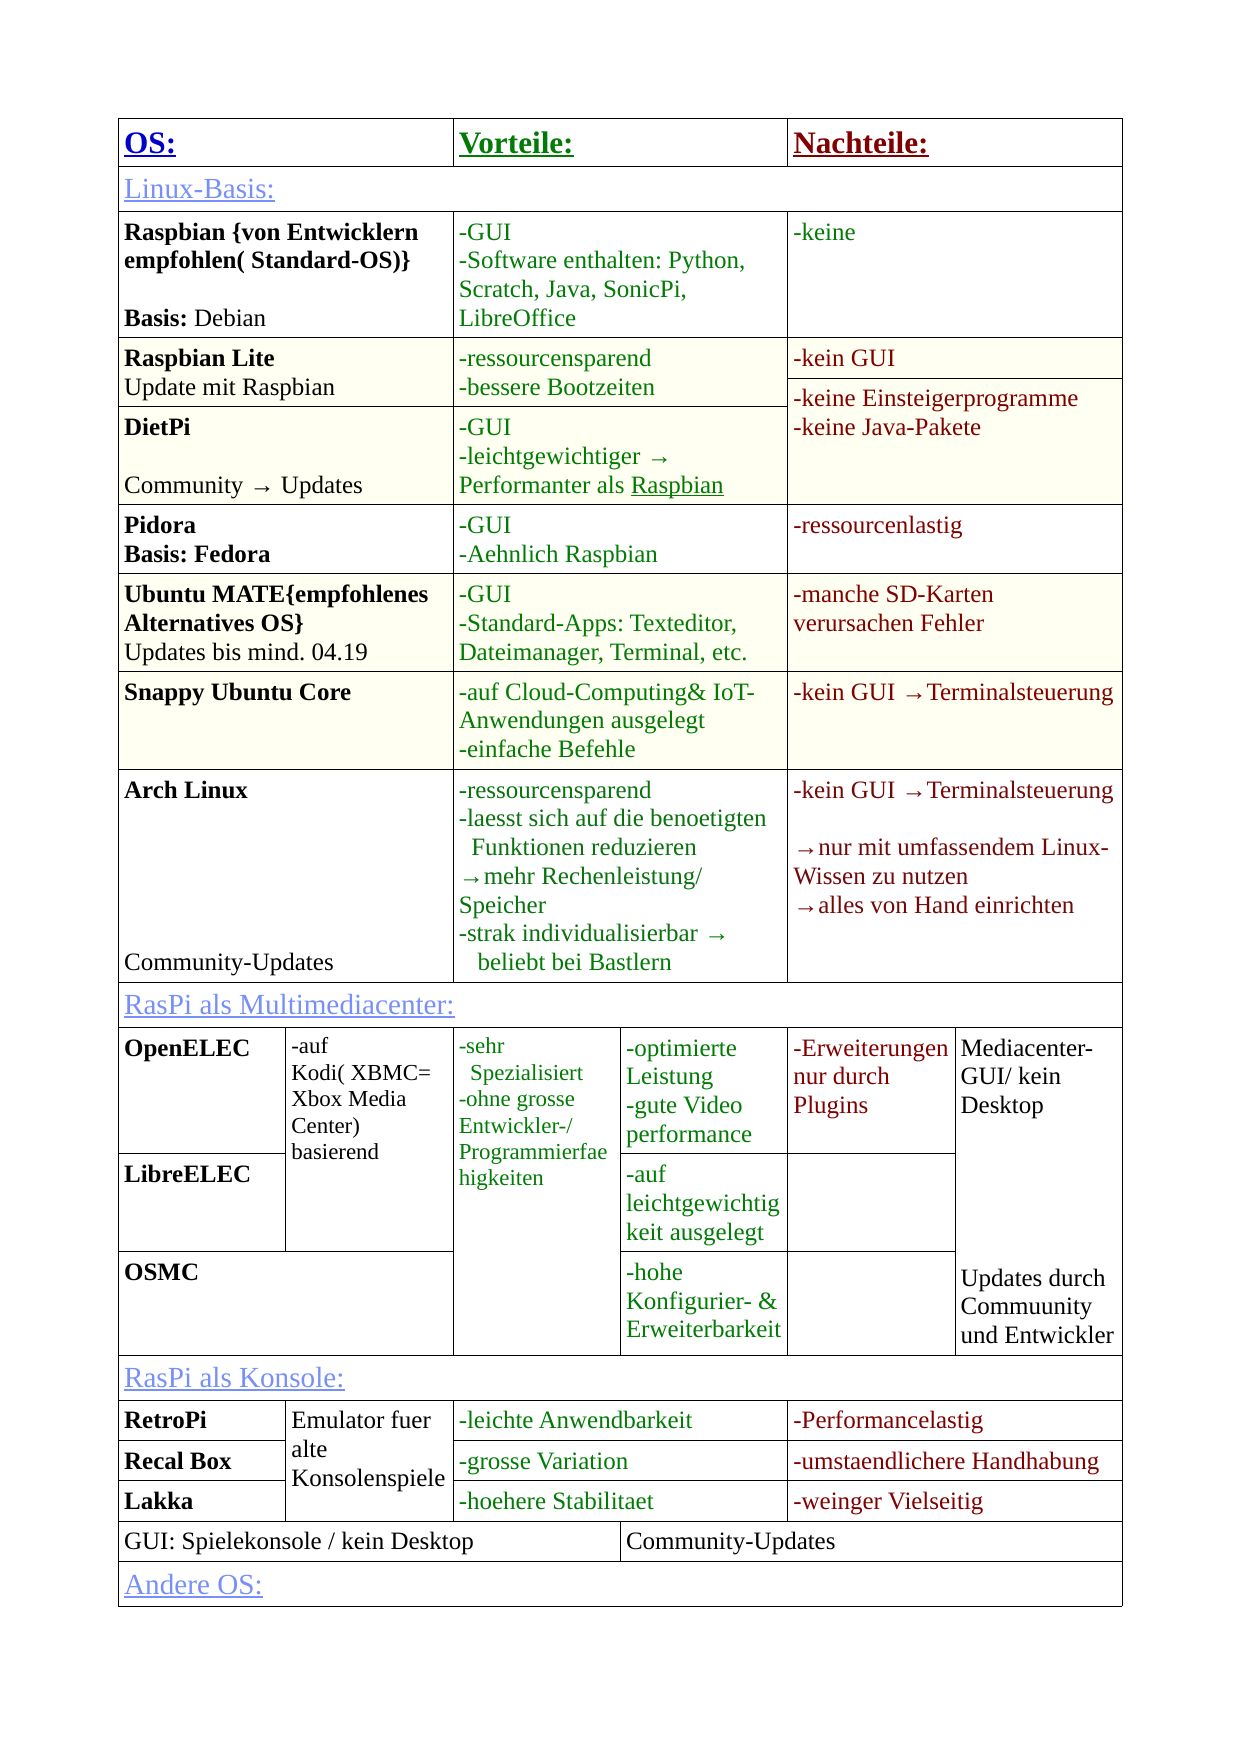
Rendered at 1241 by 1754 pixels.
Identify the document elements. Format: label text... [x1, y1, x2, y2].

table_cell -weinger Vielseitig [788, 1481, 1122, 1521]
table_cell Pidora Basis: Fedora [119, 505, 453, 573]
table_cell LibreELEC [119, 1154, 285, 1251]
table_cell -hoehere Stabilitaet [454, 1481, 787, 1521]
table_cell Linux-Basis: [119, 167, 1122, 211]
table_cell -ressourcenlastig [788, 505, 1122, 573]
table_cell -kein GUI →Terminalsteuerung →nur mit umfassendem Linux- Wissen zu nutzen →alles von Hand einrichten [788, 770, 1122, 982]
table_cell OSMC [119, 1252, 453, 1354]
table_cell -leichte Anwendbarkeit [454, 1401, 787, 1440]
table_cell Lakka [119, 1481, 285, 1521]
table_cell Snappy Ubuntu Core [119, 672, 453, 769]
table_header Vorteile: [454, 119, 787, 166]
table_cell -manche SD-Karten verursachen Fehler [788, 574, 1122, 671]
table_cell Recal Box [119, 1441, 285, 1480]
table_cell -Performancelastig [788, 1401, 1122, 1440]
table_cell -auf leichtgewichtigkeit ausgelegt [621, 1154, 787, 1251]
table_cell -GUI -leichtgewichtiger → Performanter als Raspbian [454, 407, 787, 504]
table_cell -GUI -Aehnlich Raspbian [454, 505, 787, 573]
table_cell Raspbian {von Entwicklern empfohlen( Standard-OS)} Basis: Debian [119, 212, 453, 337]
table_cell -hohe Konfigurier- & Erweiterbarkeit [621, 1252, 787, 1354]
table_cell [788, 1154, 955, 1251]
table_cell -grosse Variation [454, 1441, 787, 1480]
table_cell -ressourcensparend -bessere Bootzeiten [454, 338, 787, 406]
table_cell RasPi als Multimediacenter: [119, 983, 1122, 1027]
table_cell Ubuntu MATE{empfohlenes Alternatives OS} Updates bis mind. 04.19 [119, 574, 453, 671]
table_cell -optimierte Leistung -gute Video performance [621, 1028, 787, 1153]
table_cell -kein GUI [788, 338, 1122, 378]
table_cell -kein GUI →Terminalsteuerung [788, 672, 1122, 769]
table_cell GUI: Spielekonsole / kein Desktop [119, 1522, 620, 1561]
table_cell Raspbian Lite Update mit Raspbian [119, 338, 453, 406]
table_cell -auf Kodi( XBMC= Xbox Media Center) basierend [286, 1028, 453, 1251]
table_cell -keine Einsteigerprogramme -keine Java-Pakete [788, 379, 1122, 504]
table_header OS: [119, 119, 453, 166]
table_cell Emulator fuer alte Konsolenspiele [286, 1401, 453, 1521]
table_cell Arch Linux Community-Updates [119, 770, 453, 982]
table_cell -sehr Spezialisiert -ohne grosse Entwickler-/ Programmierfaehigkeiten [454, 1028, 620, 1354]
table_cell -Erweiterungen nur durch Plugins [788, 1028, 955, 1153]
table_cell -auf Cloud-Computing& IoT-Anwendungen ausgelegt -einfache Befehle [454, 672, 787, 769]
table_cell Community-Updates [621, 1522, 1122, 1561]
table_cell -ressourcensparend -laesst sich auf die benoetigten Funktionen reduzieren →mehr Rechenleistung/ Speicher -strak individualisierbar → beliebt bei Bastlern [454, 770, 787, 982]
table_cell -umstaendlichere Handhabung [788, 1441, 1122, 1480]
table_cell Andere OS: [119, 1562, 1122, 1606]
table_cell RetroPi [119, 1401, 285, 1440]
table_cell OpenELEC [119, 1028, 285, 1153]
table_cell -keine [788, 212, 1122, 337]
table_cell -GUI -Standard-Apps: Texteditor, Dateimanager, Terminal, etc. [454, 574, 787, 671]
table_cell Mediacenter-GUI/ kein Desktop Updates durch Commuunity und Entwickler [956, 1028, 1122, 1354]
table_header Nachteile: [788, 119, 1122, 166]
table_cell DietPi Community → Updates [119, 407, 453, 504]
table_cell RasPi als Konsole: [119, 1356, 1122, 1400]
table_cell [788, 1252, 955, 1354]
table_cell -GUI -Software enthalten: Python, Scratch, Java, SonicPi, LibreOffice [454, 212, 787, 337]
